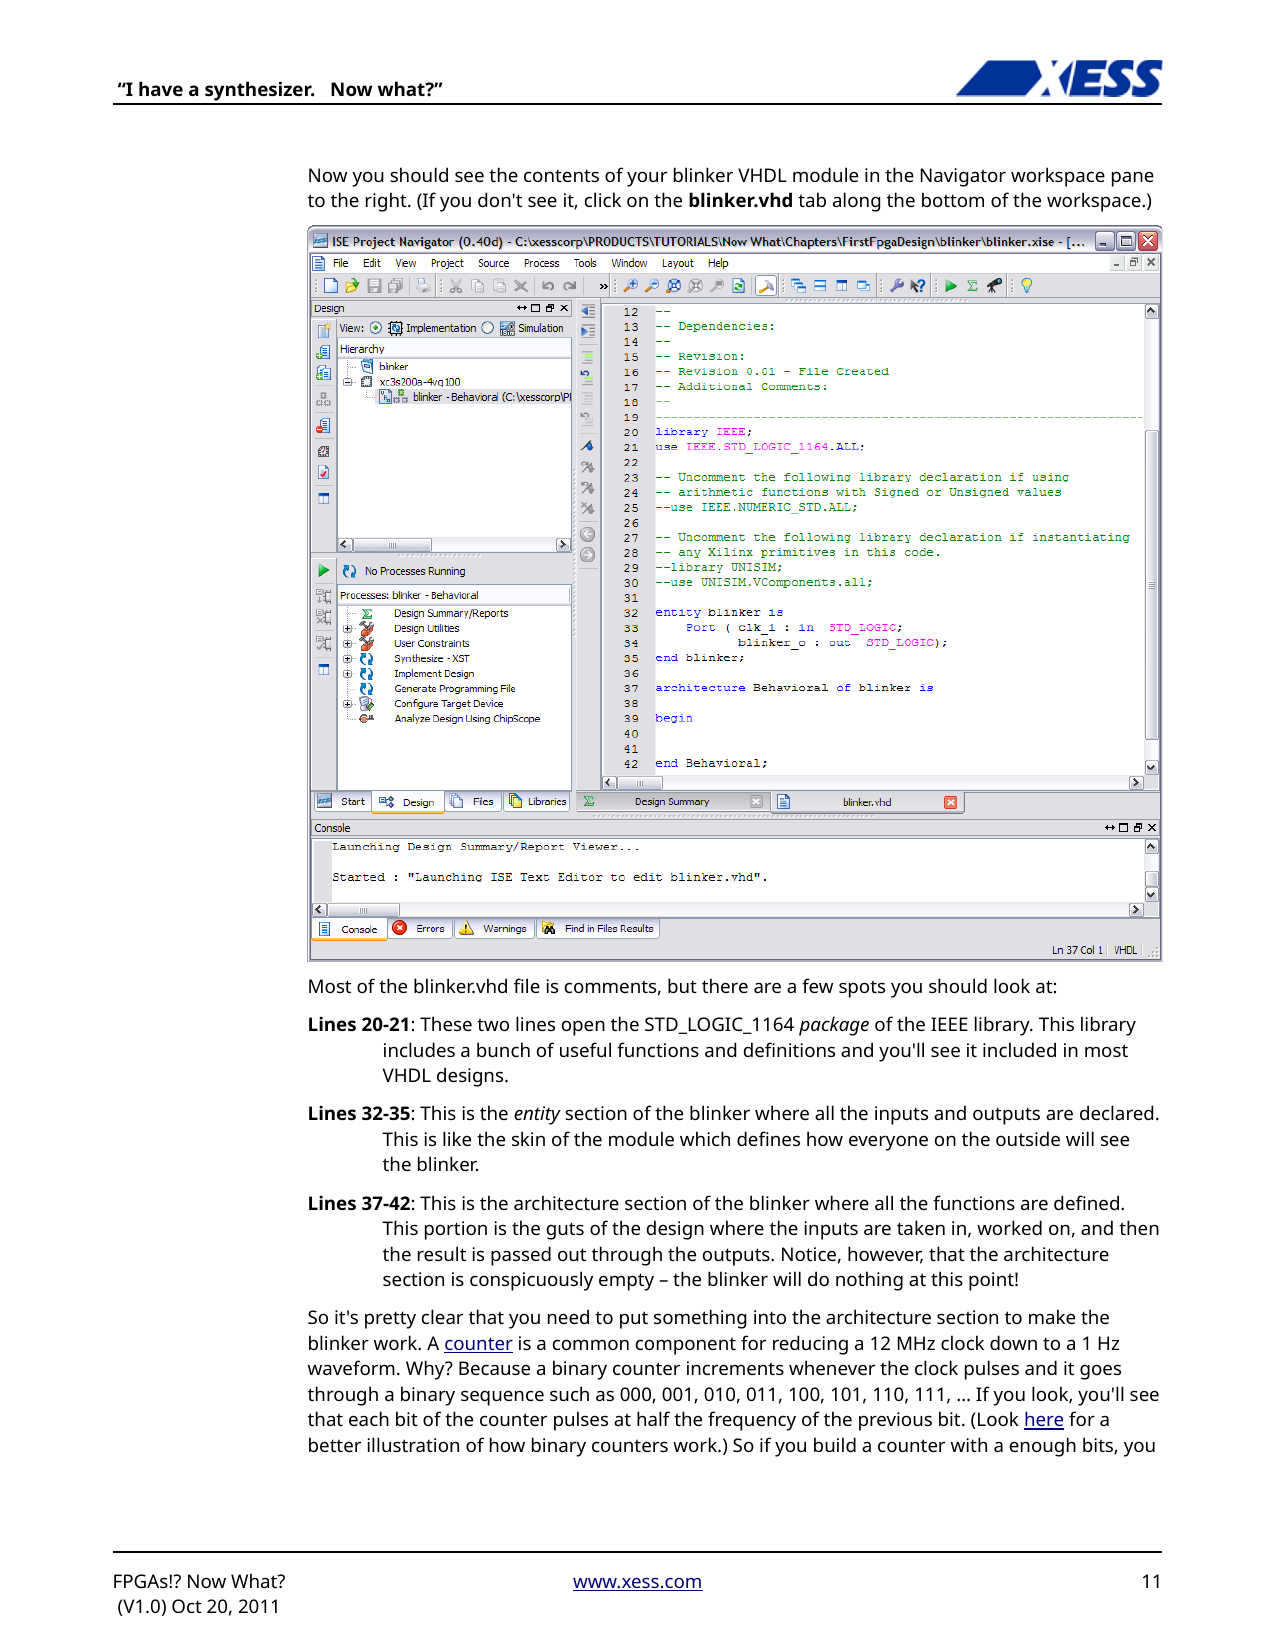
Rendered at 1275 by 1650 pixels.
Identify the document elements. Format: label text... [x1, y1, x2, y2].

text Lines 20-21: These two lines open the STD_LOGIC_1164 package of the IEEE library. This library includes a bunch of useful functions and definitions and you'll see it included in most VHDL designs. [307, 1012, 1162, 1088]
text So it's pretty clear that you need to put something into the architecture section to make the blinker work. A counter is a common component for reducing a 12 MHz clock down to a 1 Hz waveform. Why? Because a binary counter increments whenever the clock pulses and it goes through a binary sequence such as 000, 001, 010, 011, 100, 101, 110, 111, … If you look, you'll see that each bit of the counter pulses at half the frequency of the previous bit. (Look here for a better illustration of how binary counters work.) So if you build a counter with a enough bits, you [307, 1304, 1162, 1457]
text Now you should see the contents of your blinker VHDL module in the Navigator workspace pane to the right. (If you don't see it, click on the blinker.vhd tab along the bottom of the workspace.) [307, 162, 1162, 213]
text Lines 37-42: This is the architecture section of the blinker where all the functions are defined. This portion is the guts of the design where the inputs are taken in, worked on, and then the result is passed out through the outputs. Notice, however, that the architecture section is conspicuously empty – the blinker will do nothing at this point! [307, 1190, 1162, 1292]
text Most of the blinker.vhd file is comments, but there are a few spots you should look at: [307, 974, 1162, 999]
picture [307, 225, 1163, 962]
picture [955, 60, 1163, 97]
text Lines 32-35: This is the entity section of the blinker where all the inputs and outputs are declared. This is like the skin of the module which defines how everyone on the outside will see the blinker. [307, 1101, 1162, 1177]
